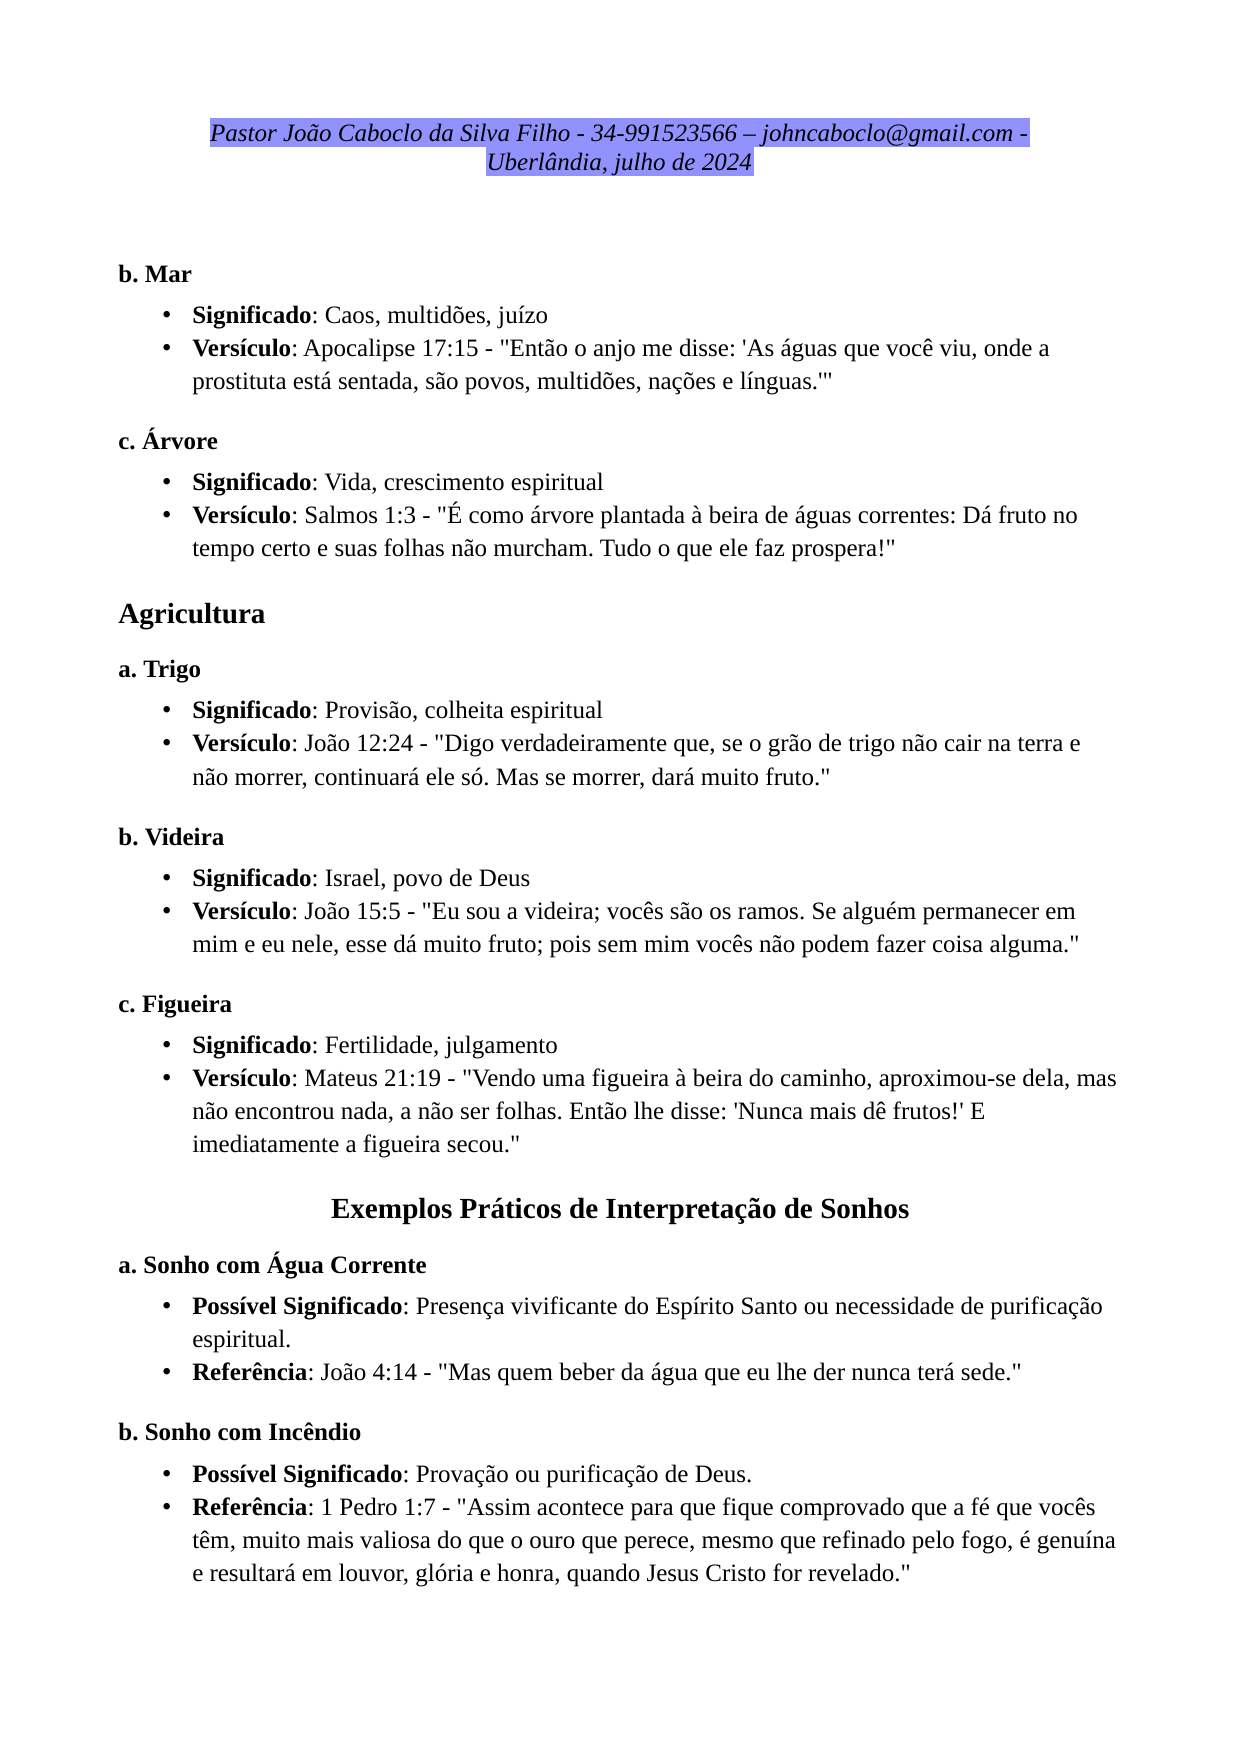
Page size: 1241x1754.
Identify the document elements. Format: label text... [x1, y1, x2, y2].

list Versículo: Salmos 1:3 - "É como árvore plantada à beira de águas correntes: Dá fruto no tempo certo e suas folhas não murcham. Tudo o que ele faz prospera!" [162, 501, 1122, 562]
subtitle Agricultura [118, 596, 1122, 629]
list Possível Significado: Presença vivificante do Espírito Santo ou necessidade de purificação espiritual. [162, 1291, 1122, 1353]
subtitle b. Videira [118, 822, 1122, 850]
list Versículo: Mateus 21:19 - "Vendo uma figueira à beira do caminho, aproximou-se dela, mas não encontrou nada, a não ser folhas. Então lhe disse: 'Nunca mais dê frutos!' E imediatamente a figueira secou." [162, 1063, 1122, 1158]
list Significado: Caos, multidões, juízo [162, 300, 1122, 329]
subtitle a. Sonho com Água Corrente [118, 1250, 1122, 1279]
subtitle a. Trigo [118, 654, 1122, 683]
list Versículo: João 15:5 - "Eu sou a videira; vocês são os ramos. Se alguém permanecer em mim e eu nele, esse dá muito fruto; pois sem mim vocês não podem fazer coisa alguma." [162, 896, 1122, 958]
subtitle b. Mar [118, 259, 1122, 288]
list Significado: Provisão, colheita espiritual [162, 696, 1122, 724]
subtitle c. Figueira [118, 989, 1122, 1018]
subtitle b. Sonho com Incêndio [118, 1417, 1122, 1446]
list Versículo: João 12:24 - "Digo verdadeiramente que, se o grão de trigo não cair na terra e não morrer, continuará ele só. Mas se morrer, dará muito fruto." [162, 728, 1122, 790]
list Significado: Israel, povo de Deus [162, 863, 1122, 892]
list Referência: 1 Pedro 1:7 - "Assim acontece para que fique comprovado que a fé que vocês têm, muito mais valiosa do que o ouro que perece, mesmo que refinado pelo fogo, é genuína e resultará em louvor, glória e honra, quando Jesus Cristo for revelado." [162, 1492, 1122, 1587]
list Significado: Fertilidade, julgamento [162, 1030, 1122, 1059]
subtitle Exemplos Práticos de Interpretação de Sonhos [118, 1192, 1122, 1225]
subtitle c. Árvore [118, 426, 1122, 455]
list Referência: João 4:14 - "Mas quem beber da água que eu lhe der nunca terá sede." [162, 1357, 1122, 1386]
list Significado: Vida, crescimento espiritual [162, 467, 1122, 496]
list Versículo: Apocalipse 17:15 - "Então o anjo me disse: 'As águas que você viu, onde a prostituta está sentada, são povos, multidões, nações e línguas.'" [162, 333, 1122, 395]
list Possível Significado: Provação ou purificação de Deus. [162, 1459, 1122, 1487]
